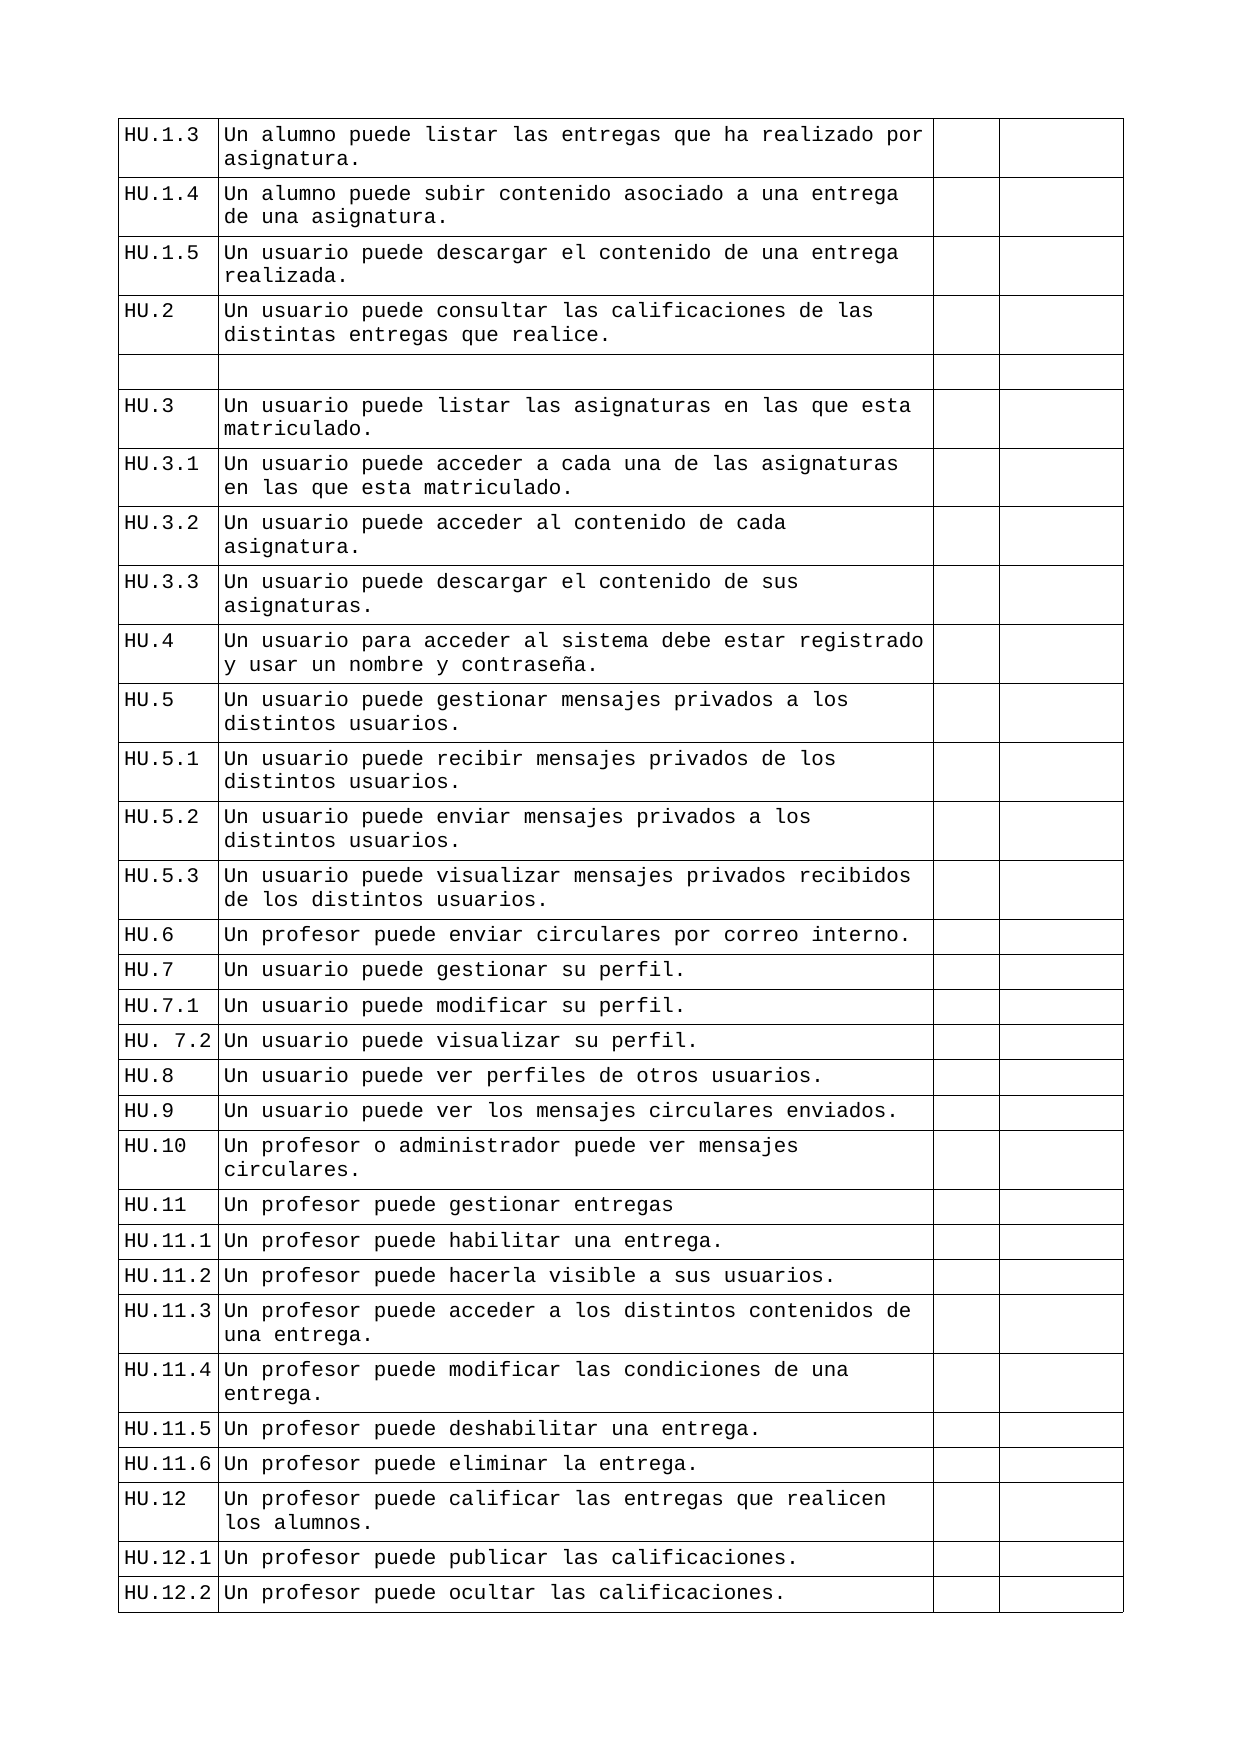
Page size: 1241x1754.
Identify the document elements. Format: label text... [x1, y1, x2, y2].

table_cell [1000, 449, 1123, 506]
table_cell [1000, 1483, 1123, 1541]
table_cell [934, 1131, 999, 1188]
table_cell [1000, 920, 1123, 954]
table_cell [1000, 566, 1123, 624]
table_cell Un usuario puede visualizar mensajes privados recibidos de los distintos usuarios. [219, 861, 933, 918]
table_cell HU.5.2 [119, 802, 218, 859]
table_cell HU. 7.2 [119, 1025, 218, 1059]
table_cell [219, 355, 933, 389]
table_cell [934, 119, 999, 177]
table_cell Un profesor puede ocultar las calificaciones. [219, 1577, 933, 1612]
table_cell HU.9 [119, 1096, 218, 1130]
table_cell HU.3.2 [119, 507, 218, 565]
table_cell [1000, 990, 1123, 1024]
table_cell [934, 1025, 999, 1059]
table_cell Un usuario puede gestionar mensajes privados a los distintos usuarios. [219, 684, 933, 742]
table_cell Un usuario para acceder al sistema debe estar registrado y usar un nombre y contraseña. [219, 625, 933, 683]
table_cell HU.2 [119, 296, 218, 353]
table_cell Un alumno puede listar las entregas que ha realizado por asignatura. [219, 119, 933, 177]
table_cell [934, 237, 999, 295]
table_cell Un profesor puede eliminar la entrega. [219, 1448, 933, 1482]
table_cell Un usuario puede gestionar su perfil. [219, 955, 933, 989]
table_cell [1000, 1131, 1123, 1188]
table_cell [934, 355, 999, 389]
table_cell [1000, 1025, 1123, 1059]
table_cell HU.5 [119, 684, 218, 742]
table_cell HU.11 [119, 1190, 218, 1224]
table_cell [1000, 1577, 1123, 1612]
table_cell [1000, 861, 1123, 918]
table_cell HU.6 [119, 920, 218, 954]
table_cell HU.4 [119, 625, 218, 683]
table_cell [1000, 1295, 1123, 1353]
table_cell [1000, 1413, 1123, 1447]
table_cell [1000, 743, 1123, 801]
table_cell [1000, 1060, 1123, 1094]
table_cell [934, 861, 999, 918]
table_cell Un profesor puede gestionar entregas [219, 1190, 933, 1224]
table_cell [934, 684, 999, 742]
table_cell [934, 1483, 999, 1541]
table_cell [934, 955, 999, 989]
table_cell HU.11.1 [119, 1225, 218, 1259]
table_cell [934, 1295, 999, 1353]
table_cell [1000, 1225, 1123, 1259]
table_cell [934, 1096, 999, 1130]
table_cell [1000, 237, 1123, 295]
table_cell [934, 1225, 999, 1259]
table_cell HU.1.4 [119, 178, 218, 236]
table_cell HU.12.2 [119, 1577, 218, 1612]
table_cell Un profesor puede calificar las entregas que realicen los alumnos. [219, 1483, 933, 1541]
table_cell HU.3.1 [119, 449, 218, 506]
table_cell Un profesor puede enviar circulares por correo interno. [219, 920, 933, 954]
table_cell Un usuario puede ver los mensajes circulares enviados. [219, 1096, 933, 1130]
table_cell Un usuario puede acceder a cada una de las asignaturas en las que esta matriculado. [219, 449, 933, 506]
table_cell [934, 507, 999, 565]
table_cell [934, 390, 999, 448]
table_cell [934, 1542, 999, 1576]
table_cell [934, 1190, 999, 1224]
table_cell [1000, 1542, 1123, 1576]
table_cell Un profesor puede hacerla visible a sus usuarios. [219, 1260, 933, 1294]
table_cell HU.11.2 [119, 1260, 218, 1294]
table_cell [934, 296, 999, 353]
table_cell HU.11.4 [119, 1354, 218, 1412]
table_cell [1000, 1096, 1123, 1130]
table_cell [1000, 1354, 1123, 1412]
table_cell [1000, 507, 1123, 565]
table_cell [934, 1260, 999, 1294]
table_cell Un profesor puede habilitar una entrega. [219, 1225, 933, 1259]
table_cell [1000, 955, 1123, 989]
table_cell [934, 1577, 999, 1612]
table_cell Un usuario puede listar las asignaturas en las que esta matriculado. [219, 390, 933, 448]
table_cell HU.1.3 [119, 119, 218, 177]
table_cell Un usuario puede ver perfiles de otros usuarios. [219, 1060, 933, 1094]
table_cell Un usuario puede descargar el contenido de sus asignaturas. [219, 566, 933, 624]
table_cell HU.11.6 [119, 1448, 218, 1482]
table_cell HU.7 [119, 955, 218, 989]
table_cell Un usuario puede consultar las calificaciones de las distintas entregas que realice. [219, 296, 933, 353]
table_cell Un usuario puede modificar su perfil. [219, 990, 933, 1024]
table_cell HU.5.1 [119, 743, 218, 801]
table_cell [1000, 178, 1123, 236]
table_cell Un usuario puede recibir mensajes privados de los distintos usuarios. [219, 743, 933, 801]
table_cell [1000, 1190, 1123, 1224]
table_cell HU.3.3 [119, 566, 218, 624]
table_cell [1000, 684, 1123, 742]
table_cell [934, 802, 999, 859]
table_cell Un profesor puede modificar las condiciones de una entrega. [219, 1354, 933, 1412]
table_cell HU.12 [119, 1483, 218, 1541]
table_cell [1000, 119, 1123, 177]
table_cell [934, 920, 999, 954]
table_cell HU.1.5 [119, 237, 218, 295]
table_cell Un usuario puede descargar el contenido de una entrega realizada. [219, 237, 933, 295]
table_cell [1000, 296, 1123, 353]
table_cell [1000, 802, 1123, 859]
table_cell Un usuario puede acceder al contenido de cada asignatura. [219, 507, 933, 565]
table_cell Un profesor puede publicar las calificaciones. [219, 1542, 933, 1576]
table_cell [934, 1354, 999, 1412]
table_cell HU.10 [119, 1131, 218, 1188]
table_cell [1000, 625, 1123, 683]
table_cell [1000, 1448, 1123, 1482]
table_cell [1000, 390, 1123, 448]
table_cell Un alumno puede subir contenido asociado a una entrega de una asignatura. [219, 178, 933, 236]
table_cell HU.11.3 [119, 1295, 218, 1353]
table_cell [934, 178, 999, 236]
table_cell HU.11.5 [119, 1413, 218, 1447]
table_cell [934, 1060, 999, 1094]
table_cell HU.7.1 [119, 990, 218, 1024]
table_cell Un usuario puede enviar mensajes privados a los distintos usuarios. [219, 802, 933, 859]
table_cell [934, 990, 999, 1024]
table_cell HU.8 [119, 1060, 218, 1094]
table_cell [934, 1413, 999, 1447]
table_cell [1000, 355, 1123, 389]
table_cell [934, 449, 999, 506]
table_cell [119, 355, 218, 389]
table_cell Un profesor puede deshabilitar una entrega. [219, 1413, 933, 1447]
table_cell [934, 625, 999, 683]
table_cell Un usuario puede visualizar su perfil. [219, 1025, 933, 1059]
table_cell [934, 743, 999, 801]
table_cell HU.12.1 [119, 1542, 218, 1576]
table_cell [1000, 1260, 1123, 1294]
table_cell Un profesor o administrador puede ver mensajes circulares. [219, 1131, 933, 1188]
table_cell Un profesor puede acceder a los distintos contenidos de una entrega. [219, 1295, 933, 1353]
table_cell [934, 1448, 999, 1482]
table_cell HU.5.3 [119, 861, 218, 918]
table_cell HU.3 [119, 390, 218, 448]
table_cell [934, 566, 999, 624]
